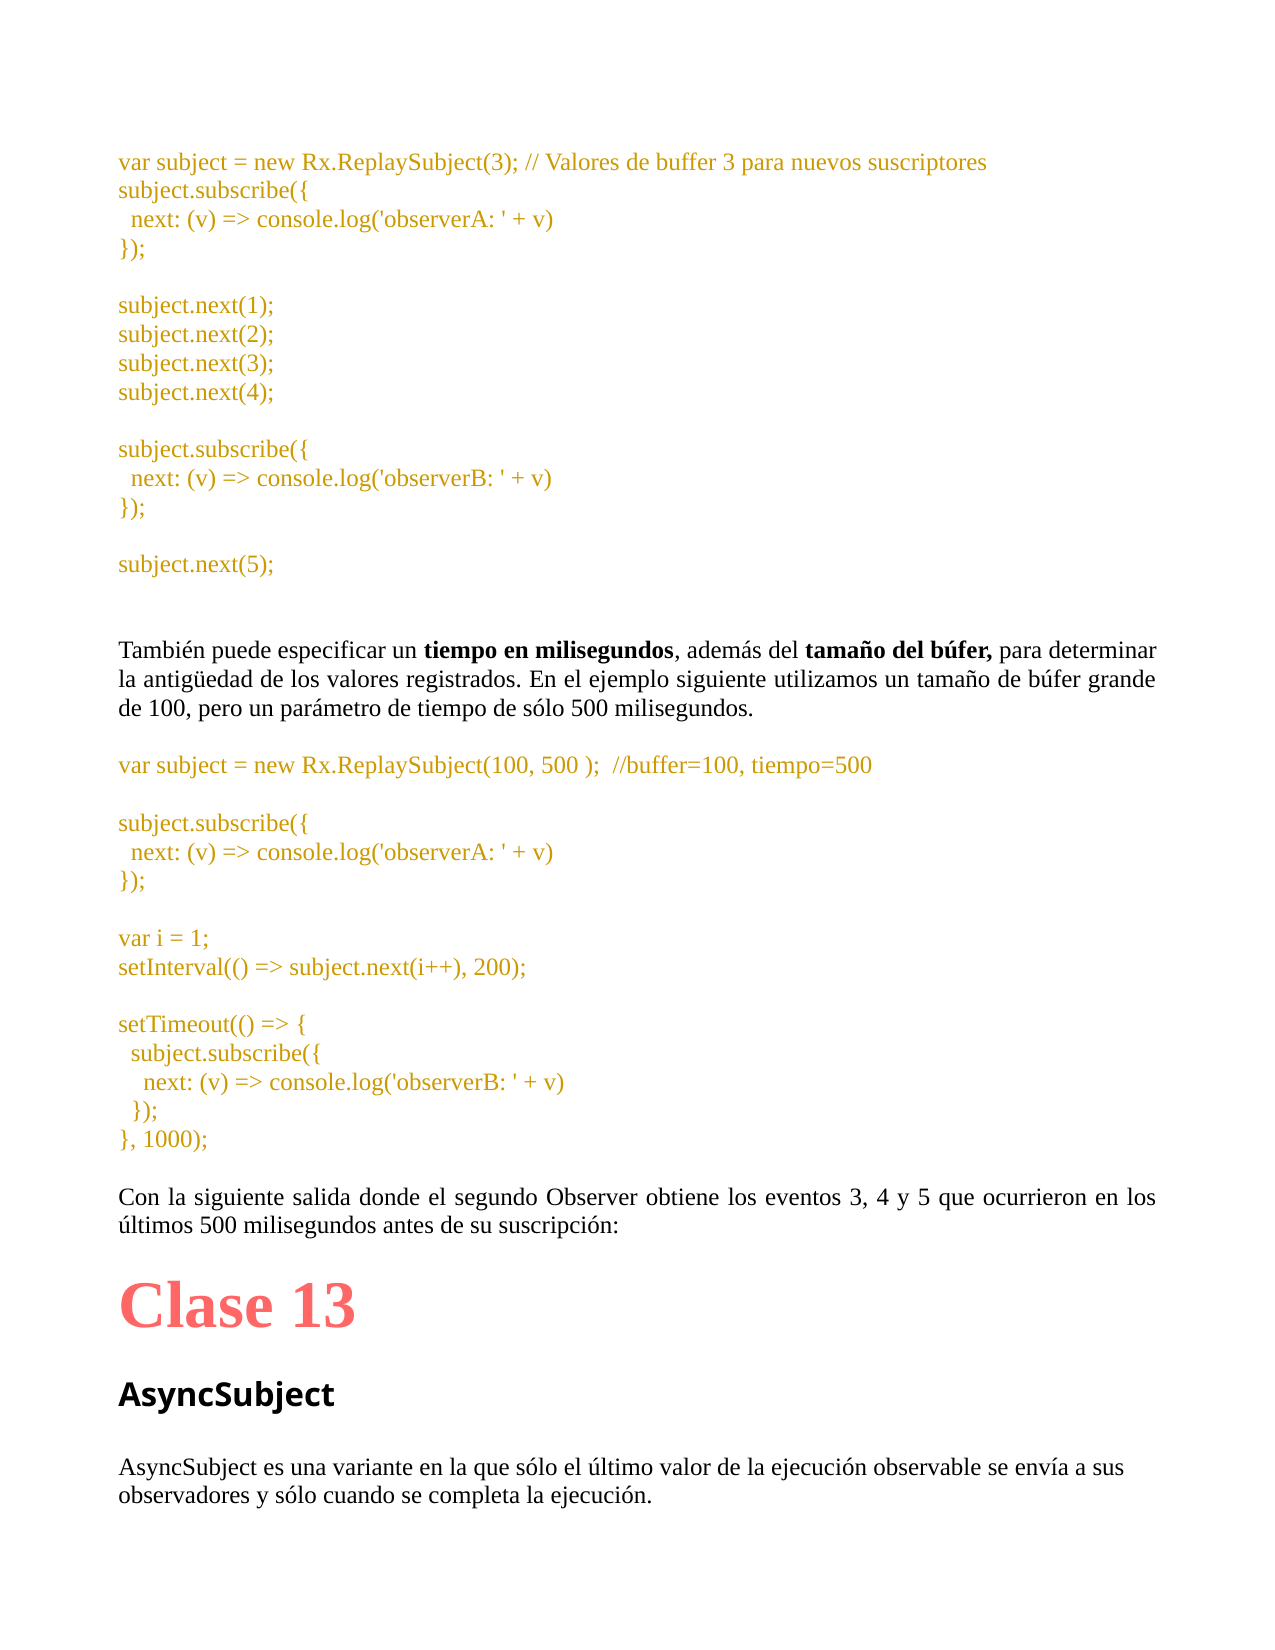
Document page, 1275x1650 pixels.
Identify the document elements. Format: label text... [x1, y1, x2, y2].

text Con la siguiente salida donde el segundo Observer obtiene los eventos 3, 4 y 5 que ocurrieron en los últimos 500 milisegundos antes de su suscripción: [118, 1182, 1157, 1239]
text subject.subscribe({ [118, 434, 1157, 463]
text }); [118, 492, 1157, 521]
text next: (v) => console.log('observerB: ' + v) [118, 463, 1157, 492]
text AsyncSubject [118, 1371, 1157, 1416]
text var i = 1; [118, 923, 1157, 952]
text }, 1000); [118, 1124, 1157, 1153]
text subject.subscribe({ [118, 808, 1157, 837]
text next: (v) => console.log('observerA: ' + v) [118, 837, 1157, 866]
text var subject = new Rx.ReplaySubject(3); // Valores de buffer 3 para nuevos suscriptores [118, 147, 1157, 176]
text subject.subscribe({ [118, 176, 1157, 204]
text También puede especificar un tiempo en milisegundos, además del tamaño del búfer, para determinar la antigüedad de los valores registrados. En el ejemplo siguiente utilizamos un tamaño de búfer grande de 100, pero un parámetro de tiempo de sólo 500 milisegundos. [118, 636, 1157, 722]
text subject.next(2); [118, 319, 1157, 348]
text Clase 13 [118, 1266, 1157, 1342]
text var subject = new Rx.ReplaySubject(100, 500 ); //buffer=100, tiempo=500 [118, 751, 1157, 779]
text next: (v) => console.log('observerA: ' + v) [118, 204, 1157, 233]
text }); [118, 233, 1157, 262]
text subject.next(5); [118, 549, 1157, 578]
text next: (v) => console.log('observerB: ' + v) [118, 1067, 1157, 1096]
text AsyncSubject es una variante en la que sólo el último valor de la ejecución observable se envía a sus observadores y sólo cuando se completa la ejecución. [118, 1452, 1157, 1509]
text subject.subscribe({ [118, 1038, 1157, 1067]
text }); [118, 866, 1157, 894]
text setTimeout(() => { [118, 1009, 1157, 1038]
text setInterval(() => subject.next(i++), 200); [118, 952, 1157, 981]
text subject.next(4); [118, 377, 1157, 406]
text }); [118, 1096, 1157, 1124]
text subject.next(3); [118, 348, 1157, 377]
text subject.next(1); [118, 291, 1157, 319]
